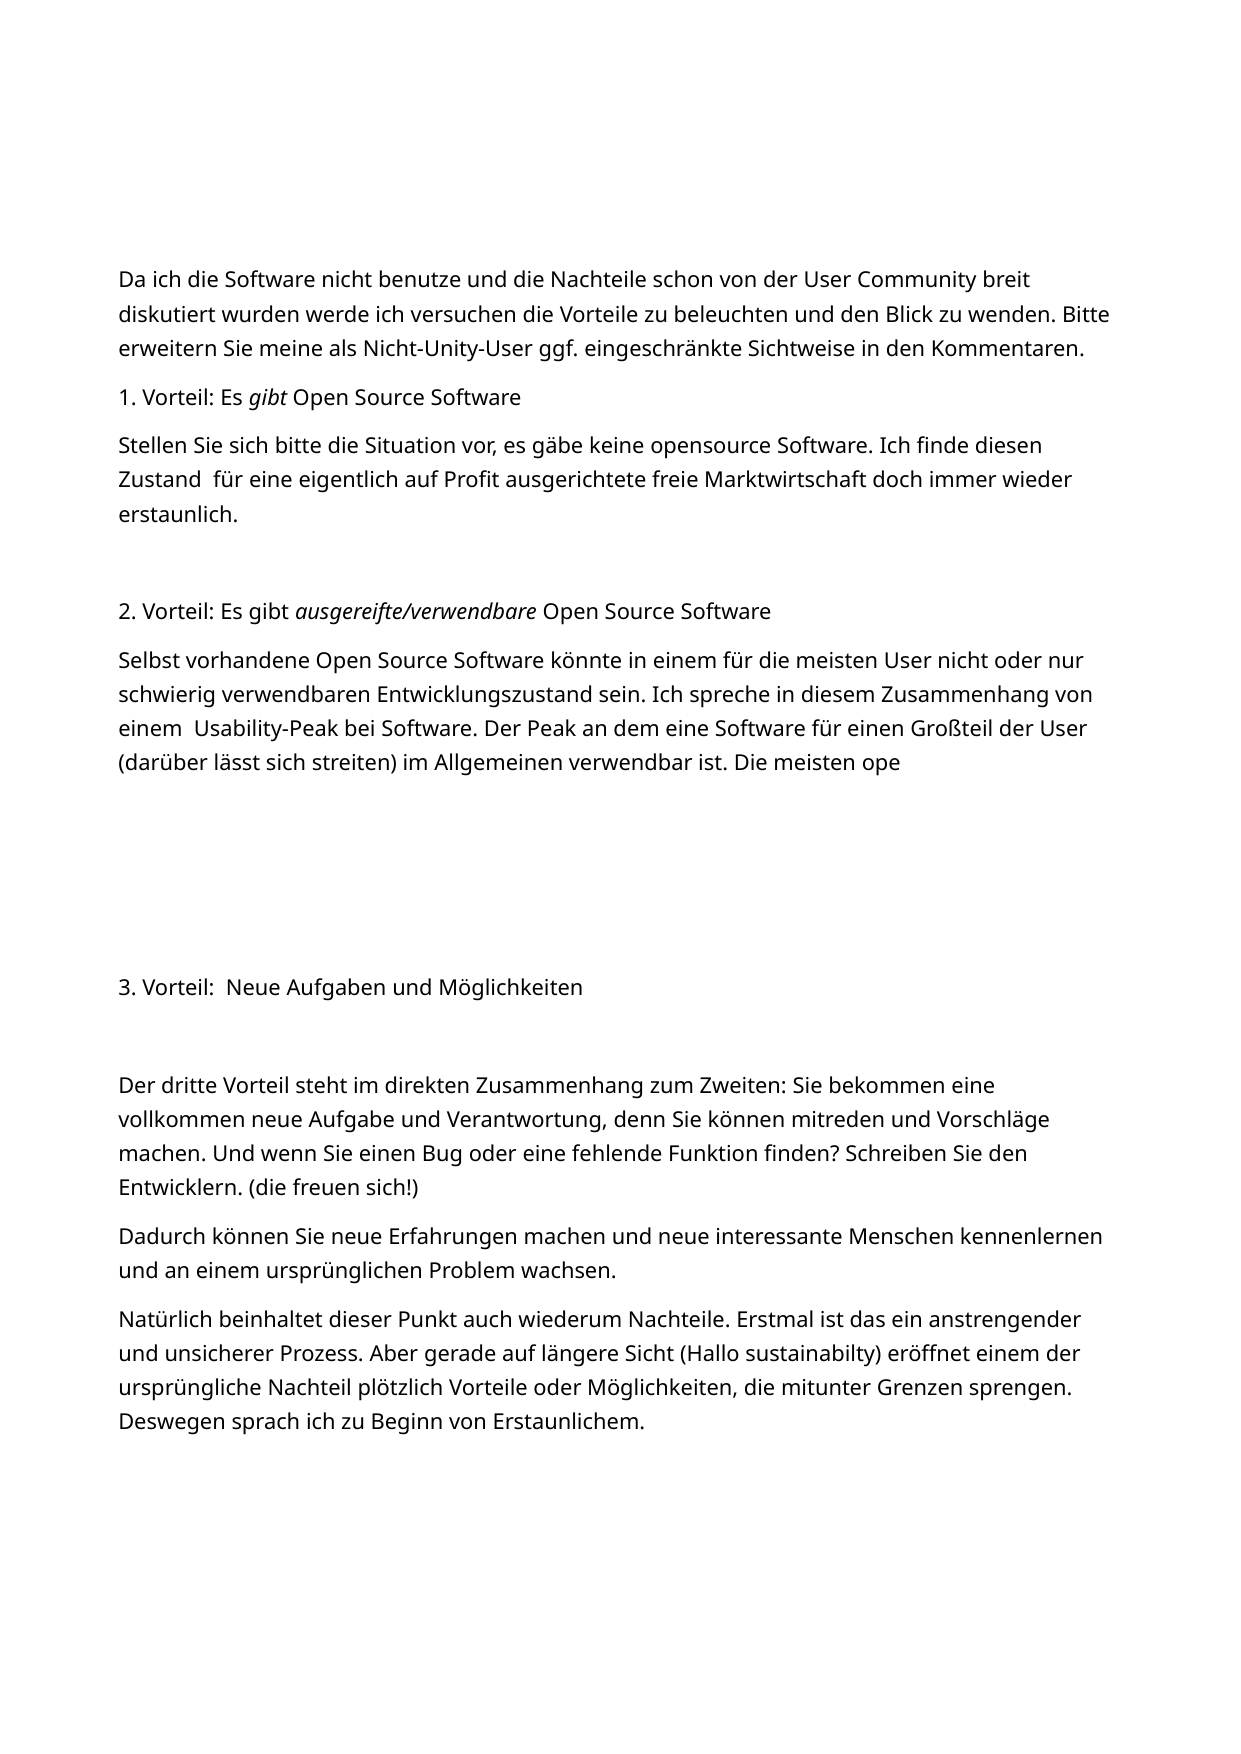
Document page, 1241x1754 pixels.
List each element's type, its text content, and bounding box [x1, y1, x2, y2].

text 3. Vorteil: Neue Aufgaben und Möglichkeiten [118, 972, 1122, 1002]
text 2. Vorteil: Es gibt ausgereifte/verwendbare Open Source Software [118, 596, 1122, 626]
text Natürlich beinhaltet dieser Punkt auch wiederum Nachteile. Erstmal ist das ein anstrengender und unsicherer Prozess. Aber gerade auf längere Sicht (Hallo sustainabilty) eröffnet einem der ursprüngliche Nachteil plötzlich Vorteile oder Möglichkeiten, die mitunter Grenzen sprengen. Deswegen sprach ich zu Beginn von Erstaunlichem. [118, 1304, 1122, 1436]
text Stellen Sie sich bitte die Situation vor, es gäbe keine opensource Software. Ich finde diesen Zustand für eine eigentlich auf Profit ausgerichtete freie Marktwirtschaft doch immer wieder erstaunlich. [118, 430, 1122, 528]
text Der dritte Vorteil steht im direkten Zusammenhang zum Zweiten: Sie bekommen eine vollkommen neue Aufgabe und Verantwortung, denn Sie können mitreden und Vorschläge machen. Und wenn Sie einen Bug oder eine fehlende Funktion finden? Schreiben Sie den Entwicklern. (die freuen sich!) [118, 1069, 1122, 1202]
text Selbst vorhandene Open Source Software könnte in einem für die meisten User nicht oder nur schwierig verwendbaren Entwicklungszustand sein. Ich spreche in diesem Zusammenhang von einem Usability-Peak bei Software. Der Peak an dem eine Software für einen Großteil der User (darüber lässt sich streiten) im Allgemeinen verwendbar ist. Die meisten ope [118, 645, 1122, 777]
text Da ich die Software nicht benutze und die Nachteile schon von der User Community breit diskutiert wurden werde ich versuchen die Vorteile zu beleuchten und den Blick zu wenden. Bitte erweitern Sie meine als Nicht-Unity-User ggf. eingeschränkte Sichtweise in den Kommentaren. [118, 264, 1122, 362]
text 1. Vorteil: Es gibt Open Source Software [118, 381, 1122, 411]
text Dadurch können Sie neue Erfahrungen machen und neue interessante Menschen kennenlernen und an einem ursprünglichen Problem wachsen. [118, 1221, 1122, 1285]
